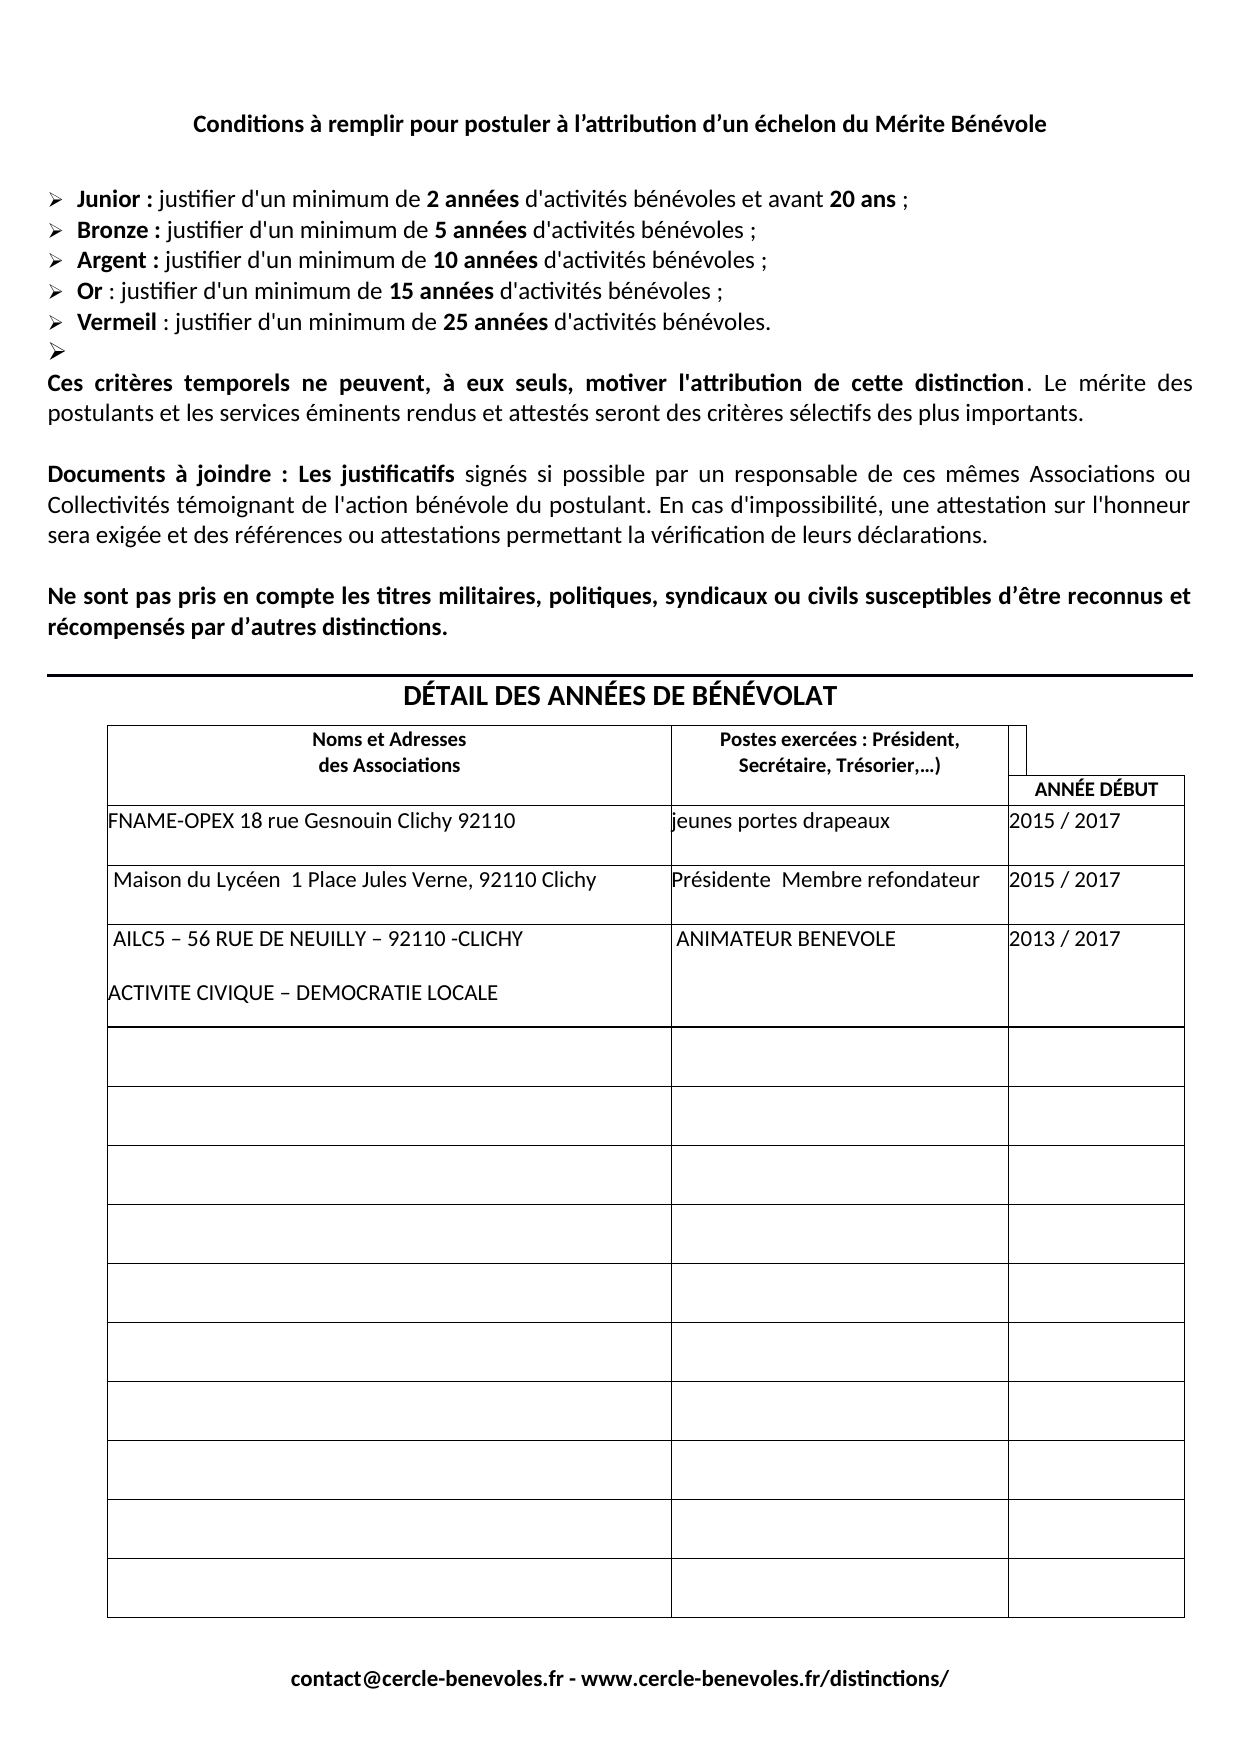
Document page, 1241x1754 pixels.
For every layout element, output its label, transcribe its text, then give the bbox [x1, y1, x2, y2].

table_cell [1009, 1382, 1184, 1440]
table_cell 2013 / 2017 [1009, 925, 1184, 1026]
table_cell [1009, 1500, 1184, 1558]
table_cell [108, 1146, 671, 1204]
table_cell [1009, 1323, 1184, 1381]
table_cell [1009, 1146, 1184, 1204]
table_cell 2015 / 2017 [1009, 866, 1184, 923]
table_cell [108, 1382, 671, 1440]
table_cell [108, 1264, 671, 1322]
list Vermeil : justifier d'un minimum de 25 années d'activités bénévoles. [47, 306, 1193, 336]
table_cell FNAME-OPEX 18 rue Gesnouin Clichy 92110 [108, 806, 671, 864]
table_cell [672, 1087, 1008, 1144]
table_cell [672, 1264, 1008, 1322]
table_header Postes exercées : Président, Secrétaire, Trésorier,…) [672, 726, 1008, 805]
table_cell ANIMATEUR BENEVOLE [672, 925, 1008, 1026]
subtitle Conditions à remplir pour postuler à l’attribution d’un échelon du Mérite Bénévole [47, 108, 1193, 139]
table_cell [672, 1382, 1008, 1440]
table_cell AILC5 – 56 RUE DE NEUILLY – 92110 -CLICHY ACTIVITE CIVIQUE – DEMOCRATIE LOCALE [108, 925, 671, 1026]
table_cell [672, 1146, 1008, 1204]
list Bronze : justifier d'un minimum de 5 années d'activités bénévoles ; [47, 214, 1193, 245]
table_cell [108, 1323, 671, 1381]
table_cell [108, 1087, 671, 1144]
table_cell jeunes portes drapeaux [672, 806, 1008, 864]
list Or : justifier d'un minimum de 15 années d'activités bénévoles ; [47, 275, 1193, 306]
list Argent : justifier d'un minimum de 10 années d'activités bénévoles ; [47, 245, 1193, 275]
table_cell Présidente Membre refondateur [672, 866, 1008, 923]
table_cell 2015 / 2017 [1009, 806, 1184, 864]
table_cell [672, 1323, 1008, 1381]
text Ces critères temporels ne peuvent, à eux seuls, motiver l'attribution de cette distinction. Le mérite des postulants et les services éminents rendus et attestés seront des critères sélectifs des plus importants. [47, 367, 1193, 428]
table_cell [672, 1028, 1008, 1086]
table_cell [1009, 1205, 1184, 1263]
table_cell [672, 1500, 1008, 1558]
table_cell [108, 1205, 671, 1263]
table_header Noms et Adresses des Associations [108, 726, 671, 805]
table_cell [108, 1441, 671, 1499]
table_cell [672, 1559, 1008, 1617]
text DÉTAIL DES ANNÉES DE BÉNÉVOLAT [47, 677, 1193, 713]
list Junior : justifier d'un minimum de 2 années d'activités bénévoles et avant 20 ans ; [47, 184, 1193, 214]
table_cell [1009, 1441, 1184, 1499]
table_cell [108, 1028, 671, 1086]
table_header [1027, 725, 1184, 775]
text Documents à joindre : Les justificatifs signés si possible par un responsable de ces mêmes Associations ou Collectivités témoignant de l'action bénévole du postulant. En cas d'impossibilité, une attestation sur l'honneur sera exigée et des références ou attestations permettant la vérification de leurs déclarations. [47, 458, 1193, 550]
table_cell [1009, 1087, 1184, 1144]
table_cell [1009, 1264, 1184, 1322]
table_cell Maison du Lycéen 1 Place Jules Verne, 92110 Clichy [108, 866, 671, 923]
table_cell [1009, 1028, 1184, 1086]
table_cell [108, 1500, 671, 1558]
table_cell ANNÉE DÉBUT [1009, 776, 1184, 805]
table_cell [108, 1559, 671, 1617]
table_cell [672, 1441, 1008, 1499]
table_cell [1009, 1559, 1184, 1617]
table_cell [672, 1205, 1008, 1263]
table_header [1009, 726, 1026, 775]
text Ne sont pas pris en compte les titres militaires, politiques, syndicaux ou civils susceptibles d’être reconnus et récompensés par d’autres distinctions. [47, 580, 1193, 641]
